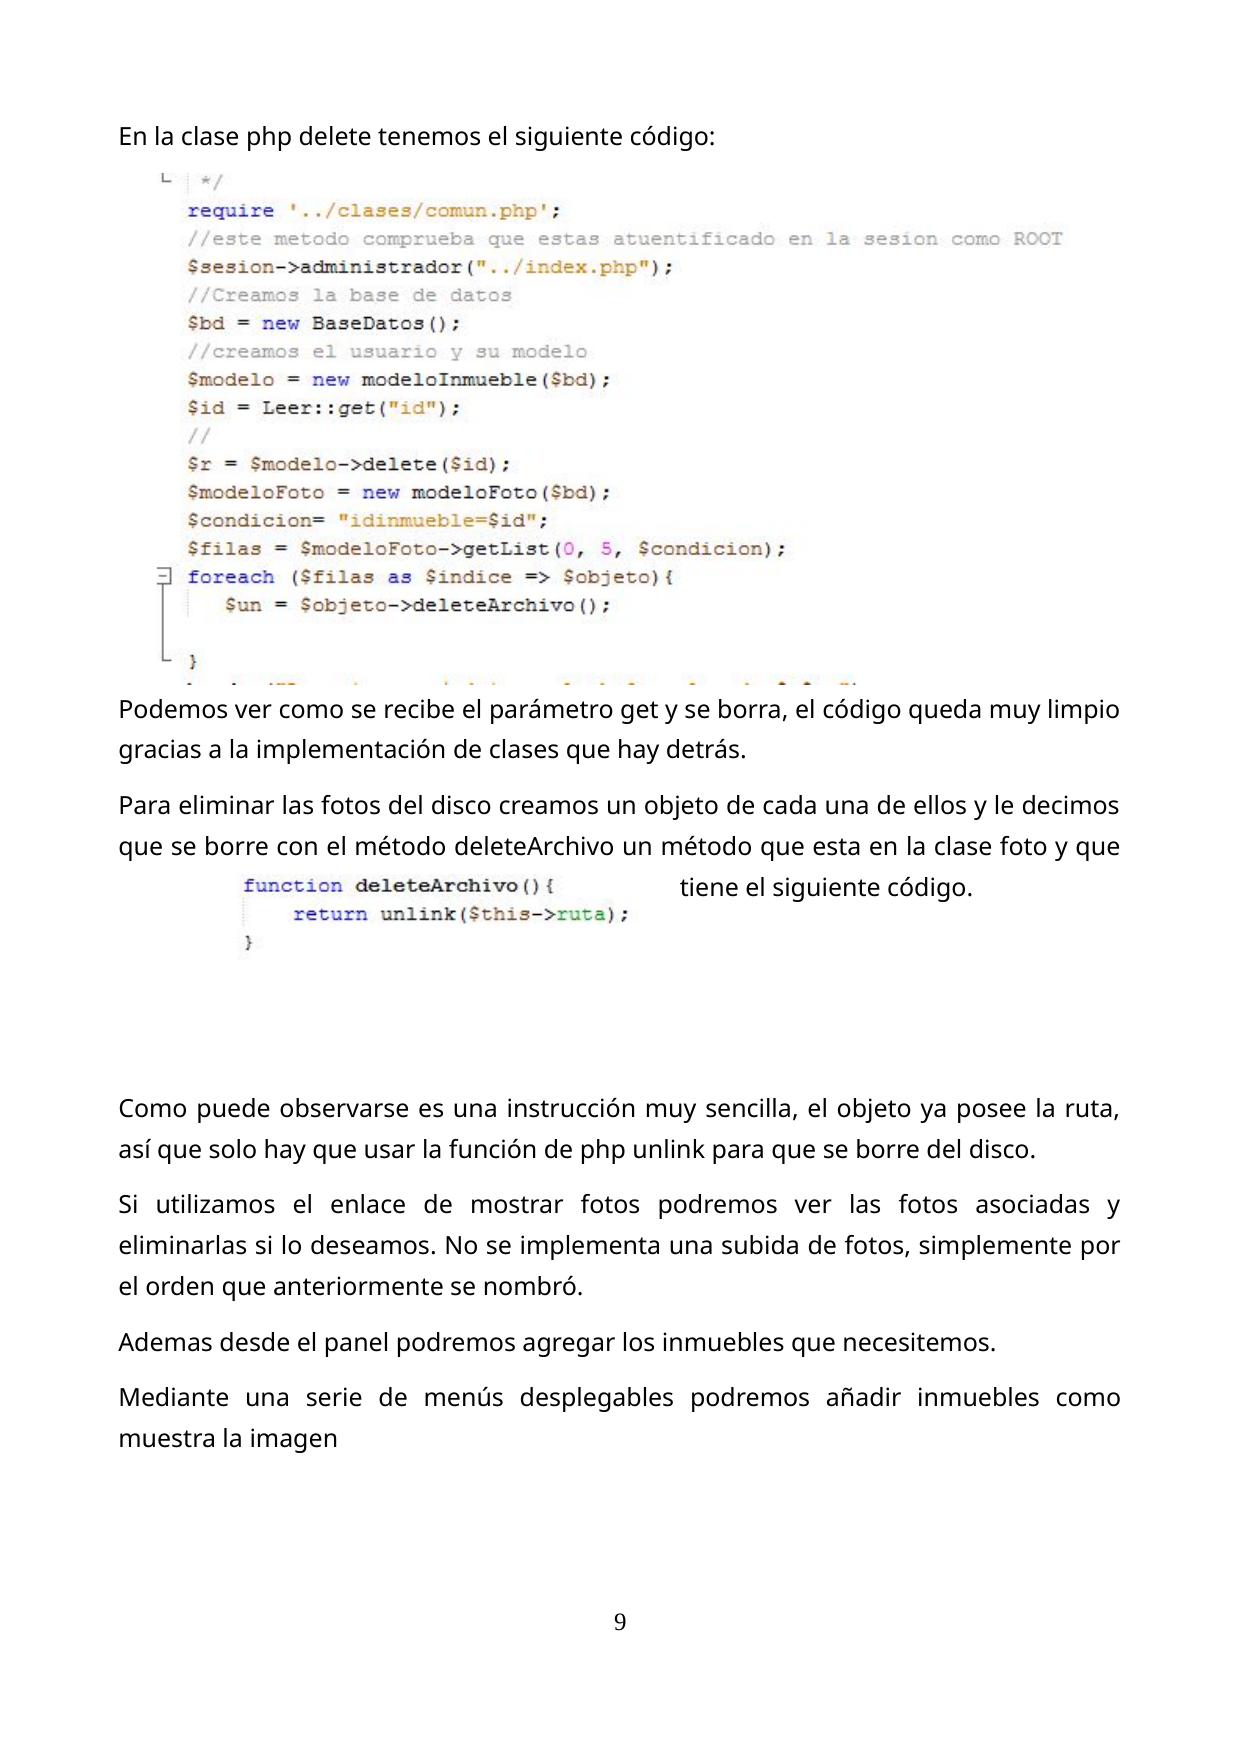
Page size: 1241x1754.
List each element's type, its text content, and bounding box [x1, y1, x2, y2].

picture [156, 173, 1084, 685]
text Ademas desde el panel podremos agregar los inmuebles que necesitemos. [118, 1324, 1122, 1358]
text Para eliminar las fotos del disco creamos un objeto de cada una de ellos y le decimos que se borre con el método deleteArchivo un método que esta en la clase foto y que tiene el siguiente código. [118, 787, 1122, 903]
text Si utilizamos el enlace de mostrar fotos podremos ver las fotos asociadas y eliminarlas si lo deseamos. No se implementa una subida de fotos, simplemente por el orden que anteriormente se nombró. [118, 1187, 1122, 1303]
text Como puede observarse es una instrucción muy sencilla, el objeto ya posee la ruta, así que solo hay que usar la función de php unlink para que se borre del disco. [118, 1091, 1122, 1166]
text Podemos ver como se recibe el parámetro get y se borra, el código queda muy limpio gracias a la implementación de clases que hay detrás. [118, 173, 1122, 766]
picture [213, 874, 680, 985]
text Mediante una serie de menús desplegables podremos añadir inmuebles como muestra la imagen [118, 1379, 1122, 1454]
text En la clase php delete tenemos el siguiente código: [118, 118, 1122, 152]
